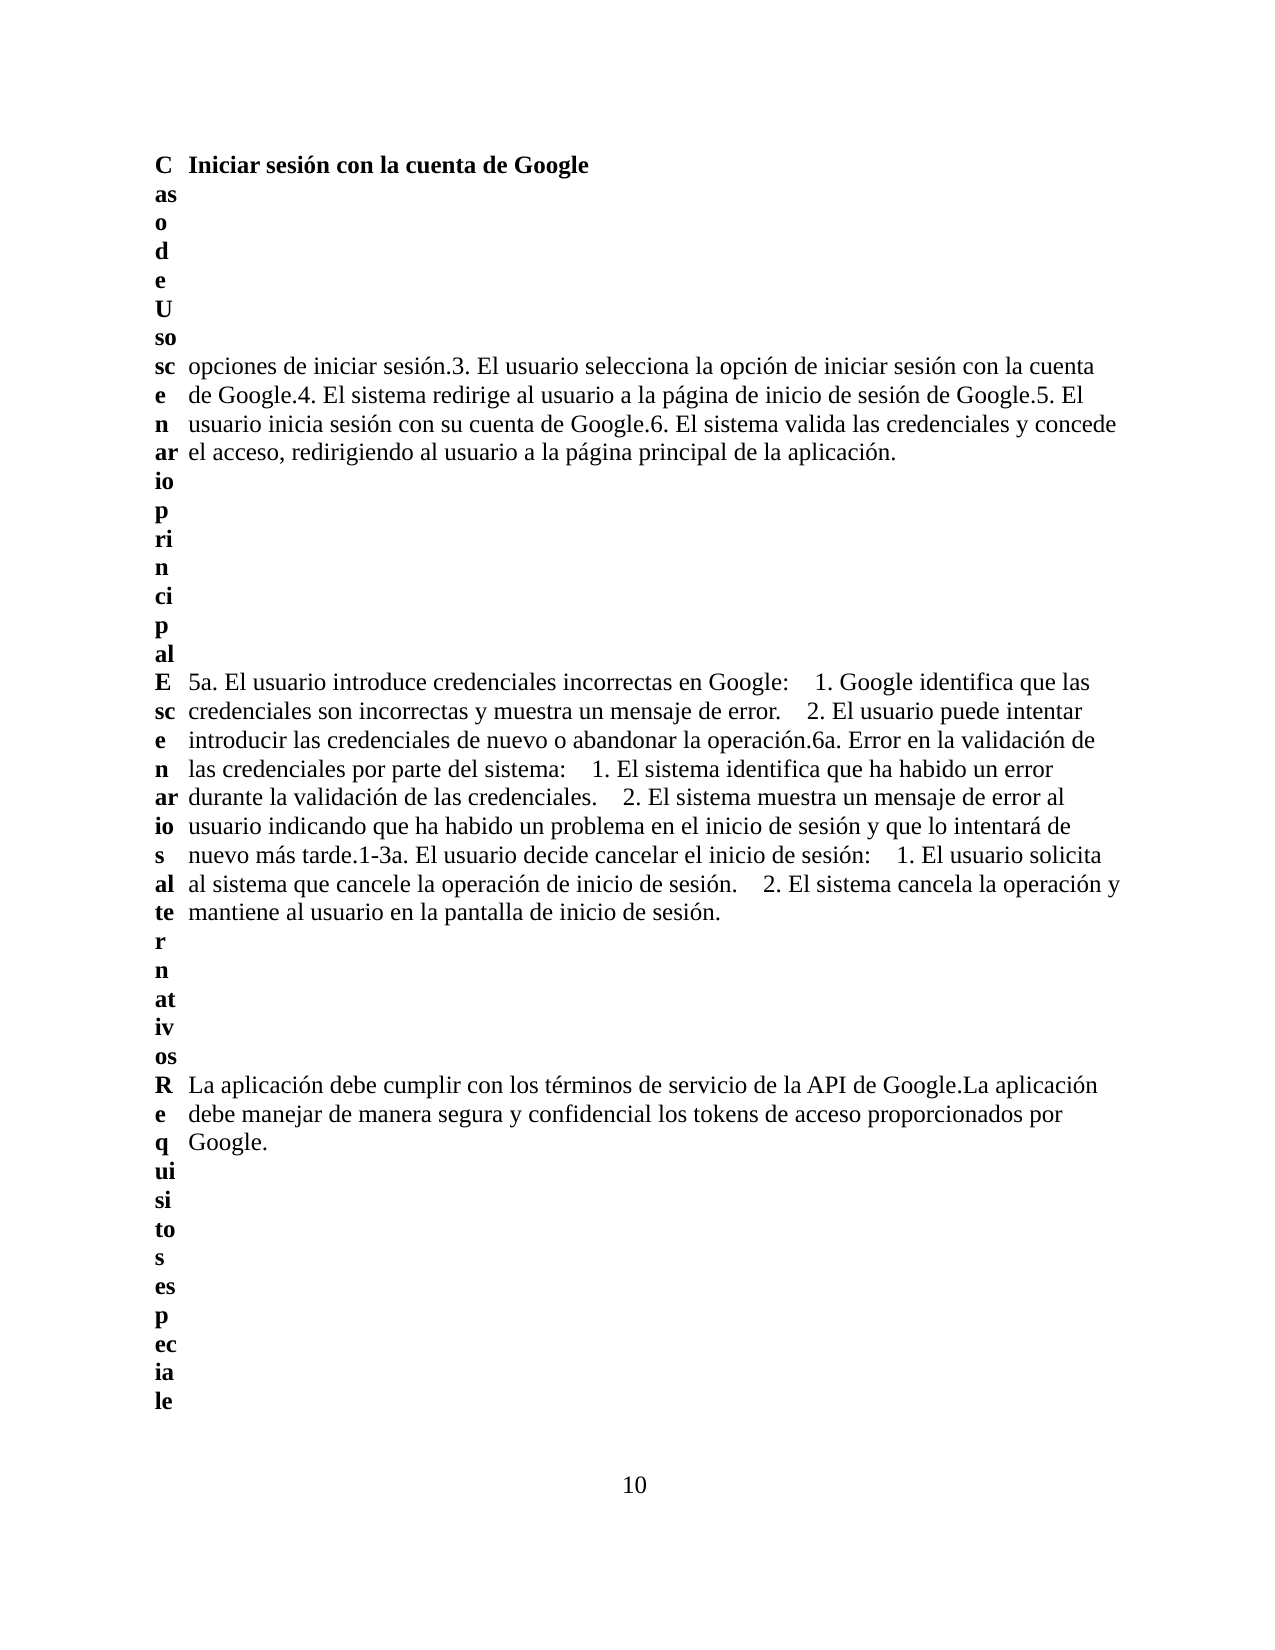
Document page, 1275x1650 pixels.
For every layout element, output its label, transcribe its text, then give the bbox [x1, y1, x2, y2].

table_cell opciones de iniciar sesión.3. El usuario selecciona la opción de iniciar sesión con la cuenta de Google.4. El sistema redirige al usuario a la página de inicio de sesión de Google.5. El usuario inicia sesión con su cuenta de Google.6. El sistema valida las credenciales y concede el acceso, redirigiendo al usuario a la página principal de la aplicación. [184, 351, 1125, 667]
table_header Iniciar sesión con la cuenta de Google [184, 150, 1125, 351]
table_cell Requisitos especiale [150, 1070, 184, 1415]
table_cell scenario principal [150, 351, 184, 667]
table_header Caso de Uso [150, 150, 184, 351]
table_cell Escenarios alternativos [150, 668, 184, 1070]
table_cell La aplicación debe cumplir con los términos de servicio de la API de Google.La aplicación debe manejar de manera segura y confidencial los tokens de acceso proporcionados por Google. [184, 1070, 1125, 1415]
table_cell 5a. El usuario introduce credenciales incorrectas en Google: 1. Google identifica que las credenciales son incorrectas y muestra un mensaje de error. 2. El usuario puede intentar introducir las credenciales de nuevo o abandonar la operación.6a. Error en la validación de las credenciales por parte del sistema: 1. El sistema identifica que ha habido un error durante la validación de las credenciales. 2. El sistema muestra un mensaje de error al usuario indicando que ha habido un problema en el inicio de sesión y que lo intentará de nuevo más tarde.1-3a. El usuario decide cancelar el inicio de sesión: 1. El usuario solicita al sistema que cancele la operación de inicio de sesión. 2. El sistema cancela la operación y mantiene al usuario en la pantalla de inicio de sesión. [184, 668, 1125, 1070]
